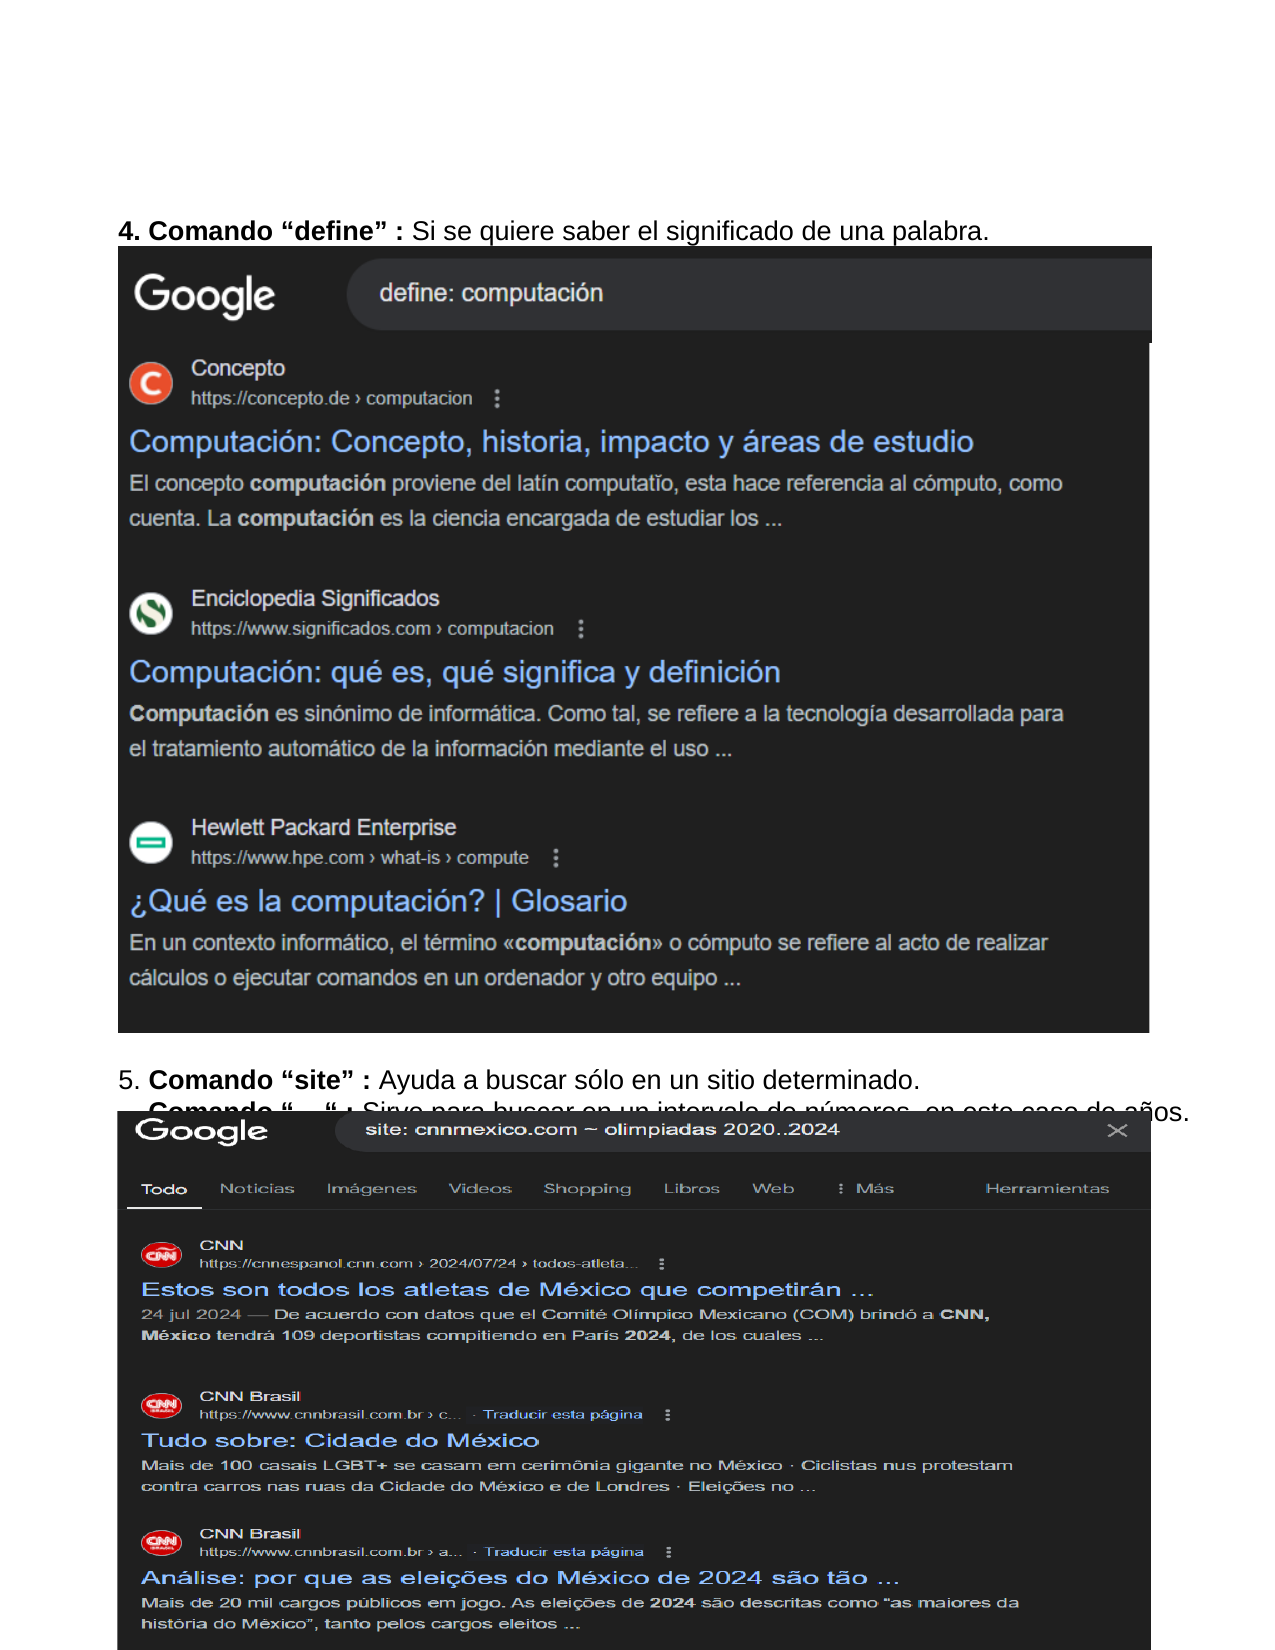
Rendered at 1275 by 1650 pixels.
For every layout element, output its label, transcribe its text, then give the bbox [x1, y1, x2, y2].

text Comando “~” : Indica que encuentre cosas relacionadas con una palabra. [1151, 1127, 1205, 1158]
text Comando “ .. “ : Sirve para buscar en un intervalo de números, en este caso de años. [118, 1096, 1205, 1127]
text 5. Comando “site” : Ayuda a buscar sólo en un sitio determinado. [118, 1064, 1205, 1096]
text 4. Comando “define” : Si se quiere saber el significado de una palabra. [118, 215, 1205, 247]
